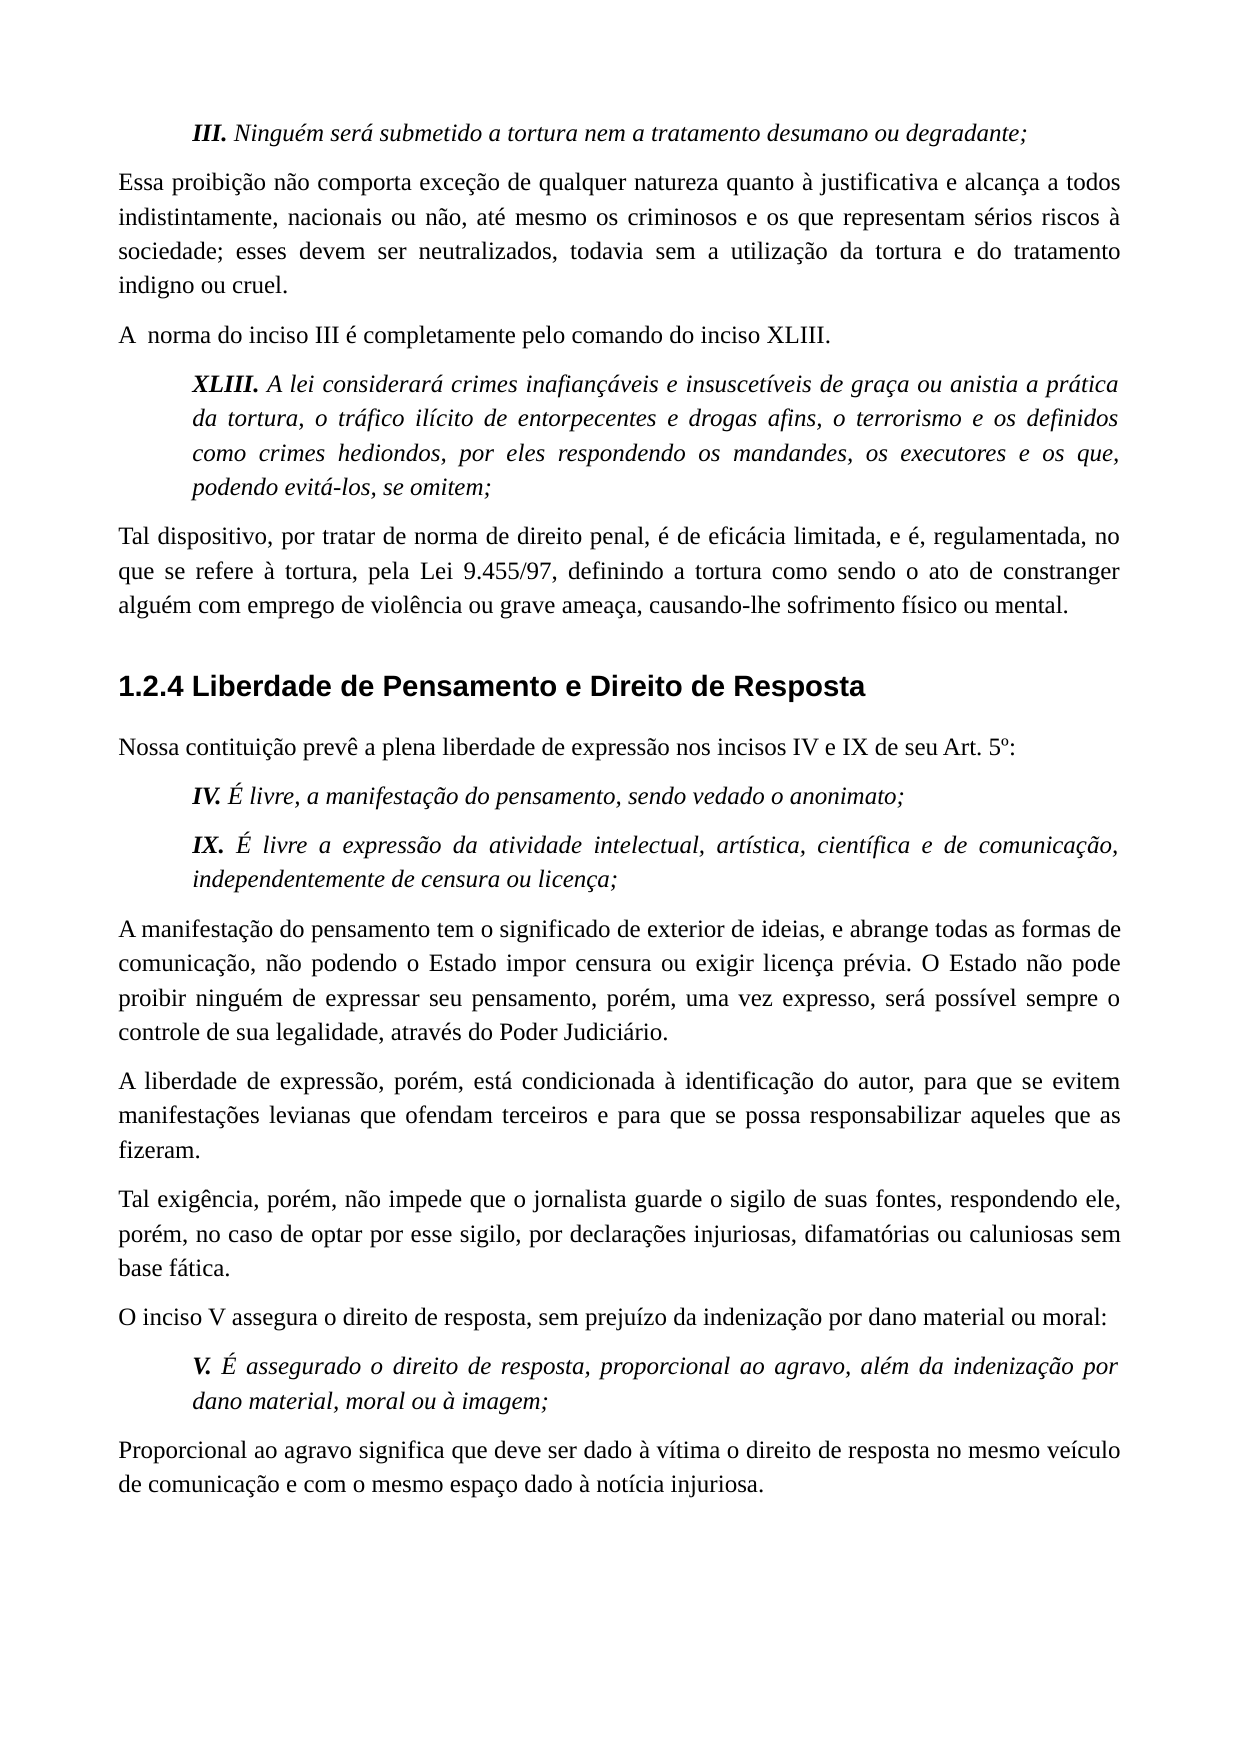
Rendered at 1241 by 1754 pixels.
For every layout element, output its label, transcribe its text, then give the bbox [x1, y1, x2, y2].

text Essa proibição não comporta exceção de qualquer natureza quanto à justificativa e alcança a todos indistintamente, nacionais ou não, até mesmo os criminosos e os que representam sérios riscos à sociedade; esses devem ser neutralizados, todavia sem a utilização da tortura e do tratamento indigno ou cruel. [118, 167, 1122, 299]
text Proporcional ao agravo significa que deve ser dado à vítima o direito de resposta no mesmo veículo de comunicação e com o mesmo espaço dado à notícia injuriosa. [118, 1435, 1122, 1498]
subtitle 1.2.4 Liberdade de Pensamento e Direito de Resposta [118, 669, 1122, 702]
text A norma do inciso III é completamente pelo comando do inciso XLIII. [118, 320, 1122, 348]
text V. É assegurado o direito de resposta, proporcional ao agravo, além da indenização por dano material, moral ou à imagem; [192, 1351, 1122, 1414]
text IV. É livre, a manifestação do pensamento, sendo vedado o anonimato; [192, 781, 1122, 810]
text A manifestação do pensamento tem o significado de exterior de ideias, e abrange todas as formas de comunicação, não podendo o Estado impor censura ou exigir licença prévia. O Estado não pode proibir ninguém de expressar seu pensamento, porém, uma vez expresso, será possível sempre o controle de sua legalidade, através do Poder Judiciário. [118, 914, 1122, 1046]
text IX. É livre a expressão da atividade intelectual, artística, científica e de comunicação, independentemente de censura ou licença; [192, 830, 1122, 893]
text Tal exigência, porém, não impede que o jornalista guarde o sigilo de suas fontes, respondendo ele, porém, no caso de optar por esse sigilo, por declarações injuriosas, difamatórias ou caluniosas sem base fática. [118, 1184, 1122, 1282]
text III. Ninguém será submetido a tortura nem a tratamento desumano ou degradante; [192, 118, 1122, 147]
text O inciso V assegura o direito de resposta, sem prejuízo da indenização por dano material ou moral: [118, 1302, 1122, 1331]
text Tal dispositivo, por tratar de norma de direito penal, é de eficácia limitada, e é, regulamentada, no que se refere à tortura, pela Lei 9.455/97, definindo a tortura como sendo o ato de constranger alguém com emprego de violência ou grave ameaça, causando-lhe sofrimento físico ou mental. [118, 521, 1122, 619]
text Nossa contituição prevê a plena liberdade de expressão nos incisos IV e IX de seu Art. 5º: [118, 732, 1122, 761]
text A liberdade de expressão, porém, está condicionada à identificação do autor, para que se evitem manifestações levianas que ofendam terceiros e para que se possa responsabilizar aqueles que as fizeram. [118, 1066, 1122, 1164]
text XLIII. A lei considerará crimes inafiançáveis e insuscetíveis de graça ou anistia a prática da tortura, o tráfico ilícito de entorpecentes e drogas afins, o terrorismo e os definidos como crimes hediondos, por eles respondendo os mandandes, os executores e os que, podendo evitá-los, se omitem; [192, 369, 1122, 501]
